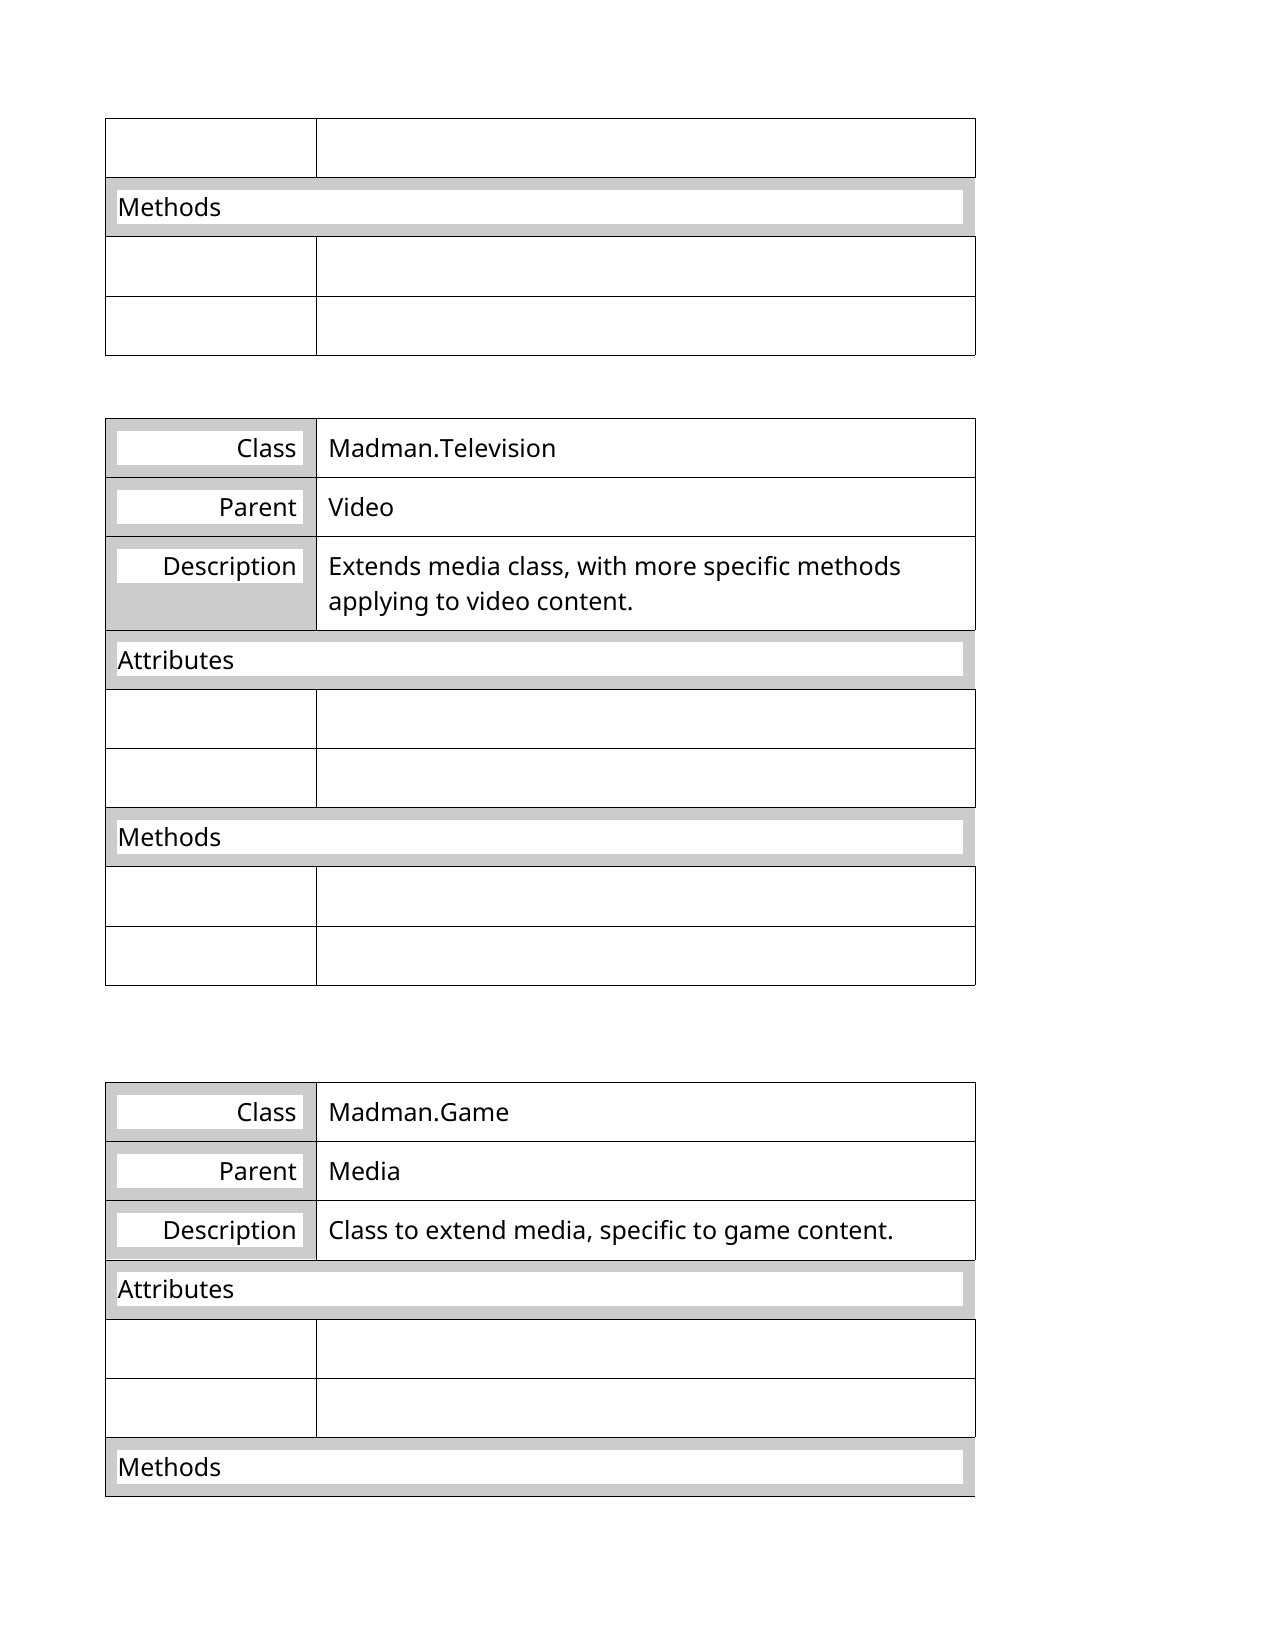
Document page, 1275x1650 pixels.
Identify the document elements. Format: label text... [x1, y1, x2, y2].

table_cell Description [106, 537, 316, 630]
table_header Class [106, 1083, 316, 1141]
table_cell [106, 867, 316, 926]
table_cell [317, 297, 975, 355]
table_cell Parent [106, 478, 316, 536]
table_cell [317, 927, 975, 985]
table_cell Extends media class, with more specific methods applying to video content. [317, 537, 975, 630]
table_cell Class to extend media, specific to game content. [317, 1201, 975, 1259]
table_cell Parent [106, 1142, 316, 1200]
table_header Madman.Television [317, 419, 975, 477]
table_cell Attributes [106, 1261, 975, 1319]
table_header Class [106, 419, 316, 477]
table_cell Methods [106, 1438, 975, 1496]
table_cell [317, 237, 975, 296]
table_cell [106, 237, 316, 296]
table_cell [317, 690, 975, 748]
table_cell [106, 927, 316, 985]
table_cell [106, 749, 316, 807]
table_cell [317, 119, 975, 177]
table_cell [106, 297, 316, 355]
table_cell [106, 119, 316, 177]
table_cell [317, 1320, 975, 1378]
table_cell [106, 1379, 316, 1437]
table_cell Attributes [106, 631, 975, 689]
table_cell [106, 690, 316, 748]
table_cell Media [317, 1142, 975, 1200]
table_cell [317, 749, 975, 807]
table_cell Description [106, 1201, 316, 1259]
table_header Madman.Game [317, 1083, 975, 1141]
table_cell Methods [106, 808, 975, 866]
table_cell Video [317, 478, 975, 536]
table_cell Methods [106, 178, 975, 236]
table_cell [106, 1320, 316, 1378]
table_cell [317, 1379, 975, 1437]
table_cell [317, 867, 975, 926]
